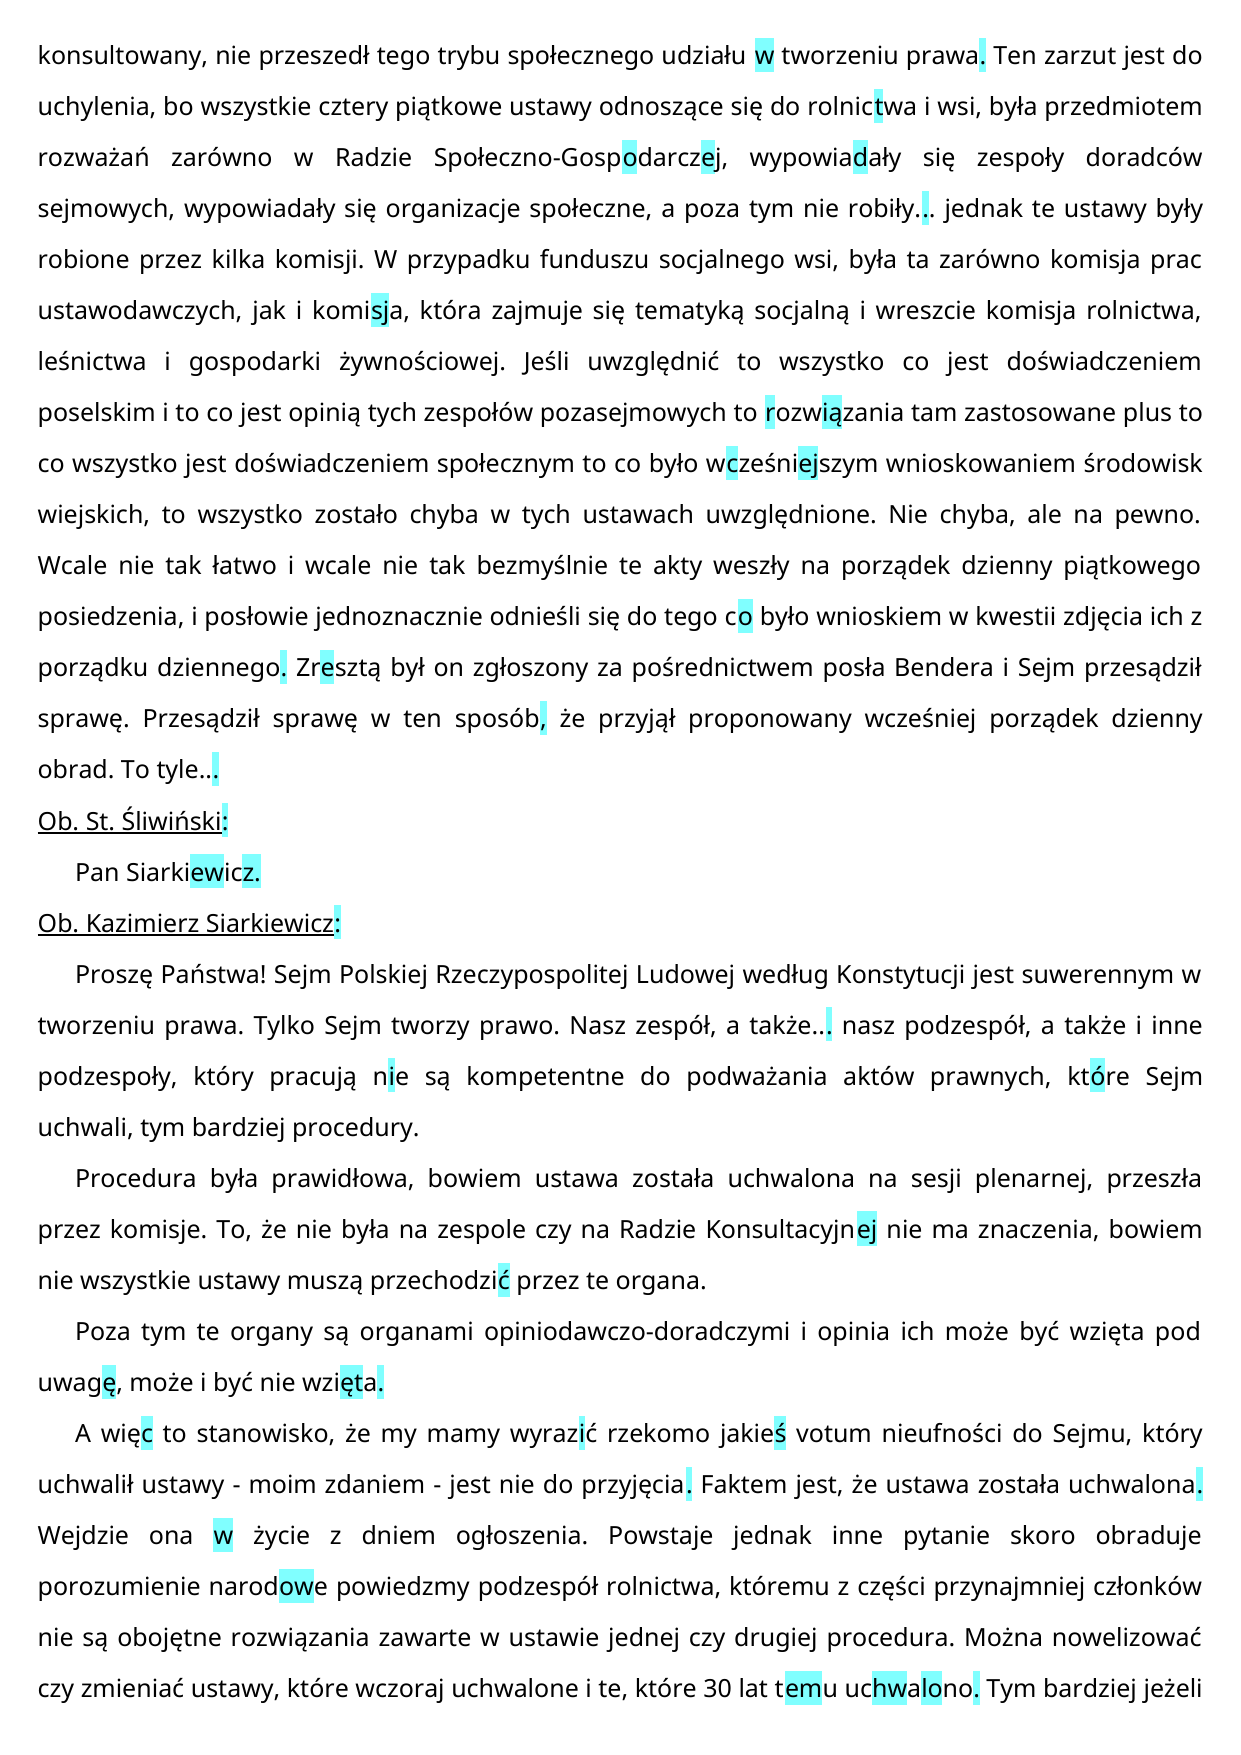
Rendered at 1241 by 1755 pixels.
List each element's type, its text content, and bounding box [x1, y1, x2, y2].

text Procedura była prawidłowa, bowiem ustawa została uchwalona na sesji plenarnej, przeszła przez komisje. To, że nie była na zespole czy na Radzie Konsultacyjnej nie ma znaczenia, bowiem nie wszystkie ustawy muszą przechodzić przez te organa. [37, 1160, 1203, 1297]
text Proszę Państwa! Sejm Polskiej Rzeczypospolitej Ludowej według Konstytucji jest suwerennym w tworzeniu prawa. Tylko Sejm tworzy prawo. Nasz zespół, a także... nasz podzespół, a także i inne podzespoły, który pracują nie są kompetentne do podważania aktów prawnych, które Sejm uchwali, tym bardziej procedury. [37, 956, 1203, 1143]
text Pan Siarkiewicz. [37, 854, 1203, 888]
text konsultowany, nie przeszedł tego trybu społecznego udziału w tworzeniu prawa. Ten zarzut jest do uchylenia, bo wszystkie cztery piątkowe ustawy odnoszące się do rolnictwa i wsi, była przedmiotem rozważań zarówno w Radzie Społeczno-Gospodarczej, wypowiadały się zespoły doradców sejmowych, wypowiadały się organizacje społeczne, a poza tym nie robiły... jednak te ustawy były robione przez kilka komisji. W przypadku funduszu socjalnego wsi, była ta zarówno komisja prac ustawodawczych, jak i komisja, która zajmuje się tematyką socjalną i wreszcie komisja rolnictwa, leśnictwa i gospodarki żywnościowej. Jeśli uwzględnić to wszystko co jest doświadczeniem poselskim i to co jest opinią tych zespołów pozasejmowych to rozwiązania tam zastosowane plus to co wszystko jest doświadczeniem społecznym to co było wcześniejszym wnioskowaniem środowisk wiejskich, to wszystko zostało chyba w tych ustawach uwzględnione. Nie chyba, ale na pewno. Wcale nie tak łatwo i wcale nie tak bezmyślnie te akty weszły na porządek dzienny piątkowego posiedzenia, i posłowie jednoznacznie odnieśli się do tego co było wnioskiem w kwestii zdjęcia ich z porządku dziennego. Zresztą był on zgłoszony za pośrednictwem posła Bendera i Sejm przesądził sprawę. Przesądził sprawę w ten sposób, że przyjął proponowany wcześniej porządek dzienny obrad. To tyle... [37, 37, 1203, 786]
text A więc to stanowisko, że my mamy wyrazić rzekomo jakieś votum nieufności do Sejmu, który uchwalił ustawy - moim zdaniem - jest nie do przyjęcia. Faktem jest, że ustawa została uchwalona. Wejdzie ona w życie z dniem ogłoszenia. Powstaje jednak inne pytanie skoro obraduje porozumienie narodowe powiedzmy podzespół rolnictwa, któremu z części przynajmniej członków nie są obojętne rozwiązania zawarte w ustawie jednej czy drugiej procedura. Można nowelizować czy zmieniać ustawy, które wczoraj uchwalone i te, które 30 lat temu uchwalono. Tym bardziej jeżeli [37, 1416, 1203, 1705]
text Ob. Kazimierz Siarkiewicz: [37, 905, 1203, 939]
text Ob. St. Śliwiński: [37, 803, 1203, 837]
text Poza tym te organy są organami opiniodawczo-doradczymi i opinia ich może być wzięta pod uwagę, może i być nie wzięta. [37, 1313, 1203, 1399]
